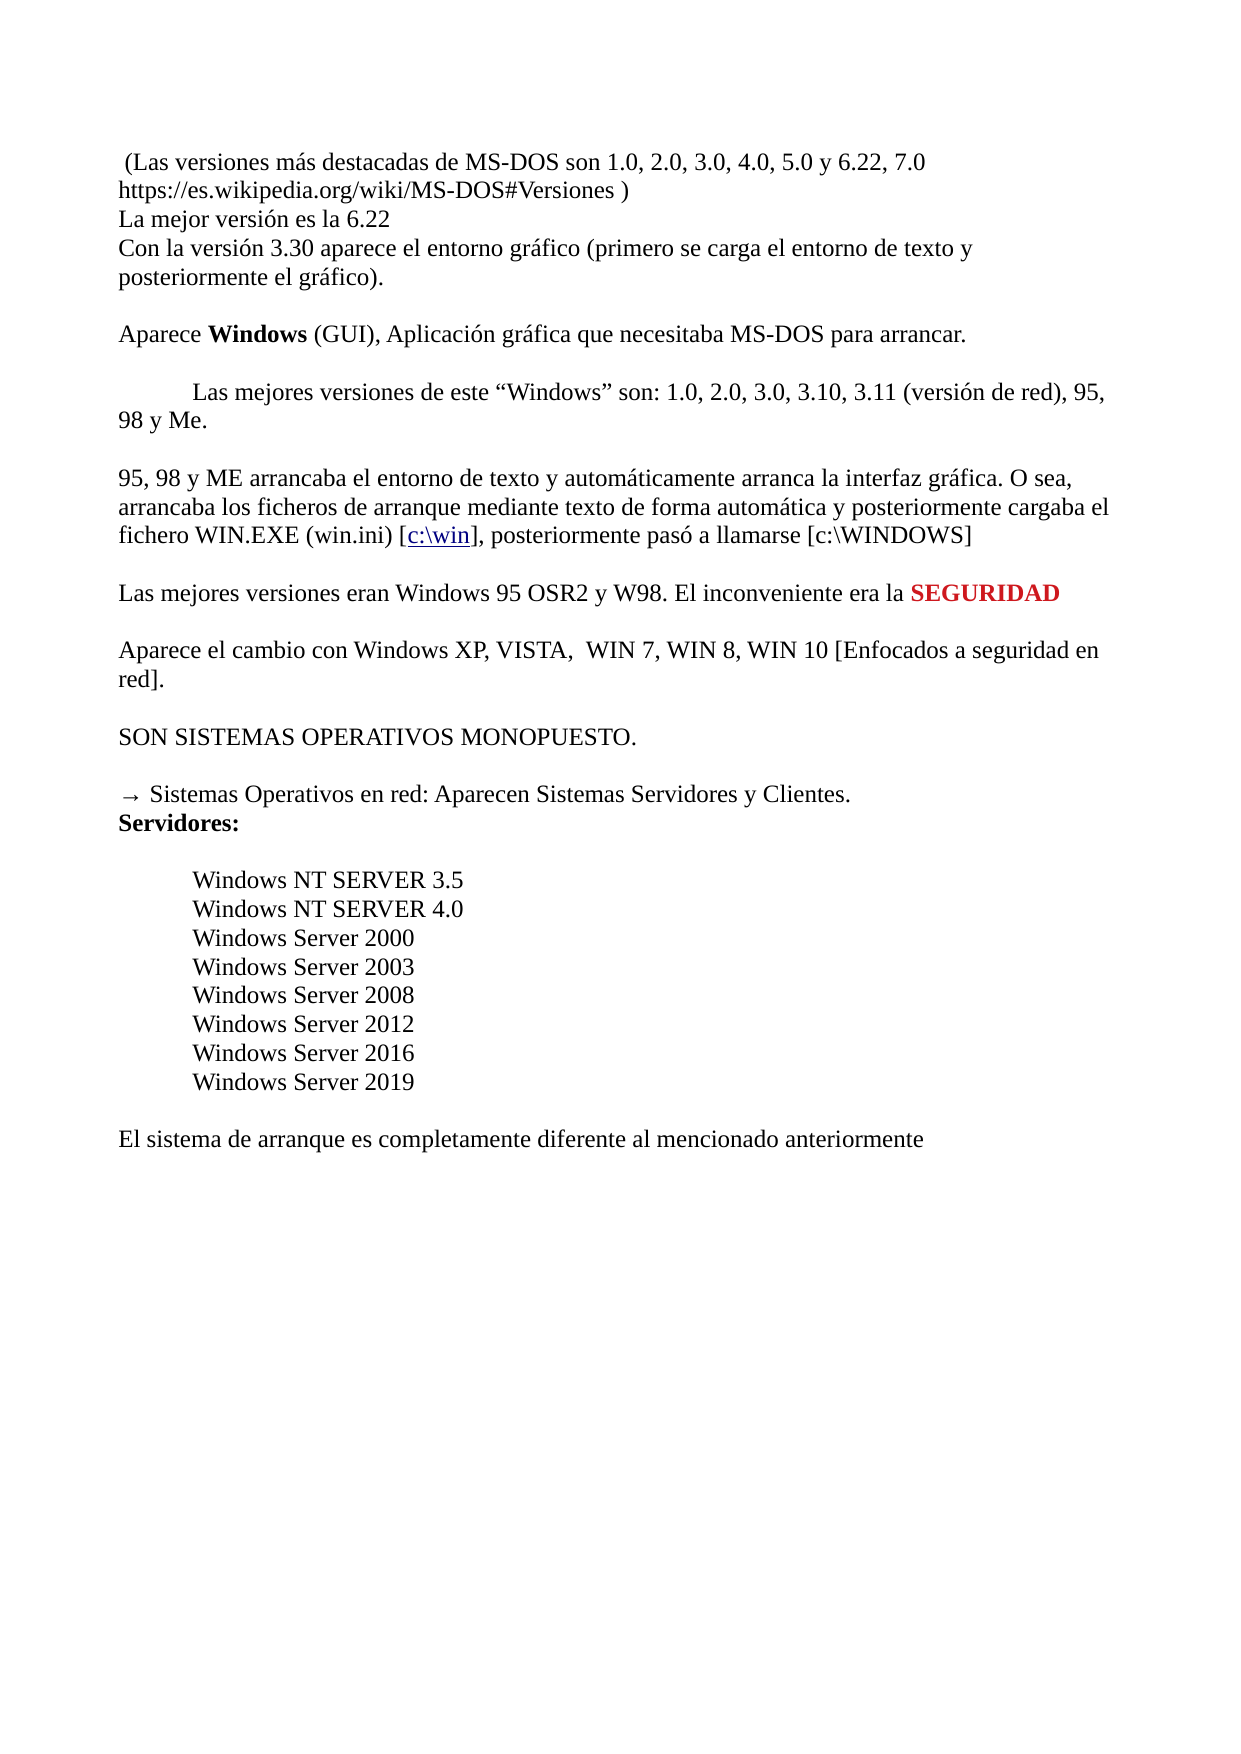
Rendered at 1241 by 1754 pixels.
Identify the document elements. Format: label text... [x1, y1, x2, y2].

text Windows NT SERVER 4.0 [118, 894, 1122, 923]
text Las mejores versiones eran Windows 95 OSR2 y W98. El inconveniente era la SEGURIDAD [118, 578, 1122, 607]
text Windows Server 2008 [118, 981, 1122, 1009]
text Windows Server 2016 [118, 1038, 1122, 1067]
text Aparece el cambio con Windows XP, VISTA, WIN 7, WIN 8, WIN 10 [Enfocados a seguridad en red]. [118, 636, 1122, 693]
text Windows Server 2000 [118, 923, 1122, 952]
text Con la versión 3.30 aparece el entorno gráfico (primero se carga el entorno de texto y posteriormente el gráfico). [118, 233, 1122, 291]
text Servidores: [118, 808, 1122, 837]
text El sistema de arranque es completamente diferente al mencionado anteriormente [118, 1124, 1122, 1153]
text https://es.wikipedia.org/wiki/MS-DOS#Versiones ) [118, 176, 1122, 204]
text Windows Server 2003 [118, 952, 1122, 981]
text SON SISTEMAS OPERATIVOS MONOPUESTO. [118, 722, 1122, 751]
text Aparece Windows (GUI), Aplicación gráfica que necesitaba MS-DOS para arrancar. [118, 319, 1122, 348]
text Windows NT SERVER 3.5 [118, 866, 1122, 894]
text La mejor versión es la 6.22 [118, 204, 1122, 233]
text Windows Server 2012 [118, 1009, 1122, 1038]
text → Sistemas Operativos en red: Aparecen Sistemas Servidores y Clientes. [118, 779, 1122, 808]
text 95, 98 y ME arrancaba el entorno de texto y automáticamente arranca la interfaz gráfica. O sea, arrancaba los ficheros de arranque mediante texto de forma automática y posteriormente cargaba el fichero WIN.EXE (win.ini) [c:\win], posteriormente pasó a llamarse [c:\WINDOWS] [118, 463, 1122, 549]
text Windows Server 2019 [118, 1067, 1122, 1096]
text Las mejores versiones de este “Windows” son: 1.0, 2.0, 3.0, 3.10, 3.11 (versión de red), 95, 98 y Me. [118, 377, 1122, 434]
text (Las versiones más destacadas de MS-DOS son 1.0, 2.0, 3.0, 4.0, 5.0 y 6.22, 7.0 [118, 147, 1122, 176]
